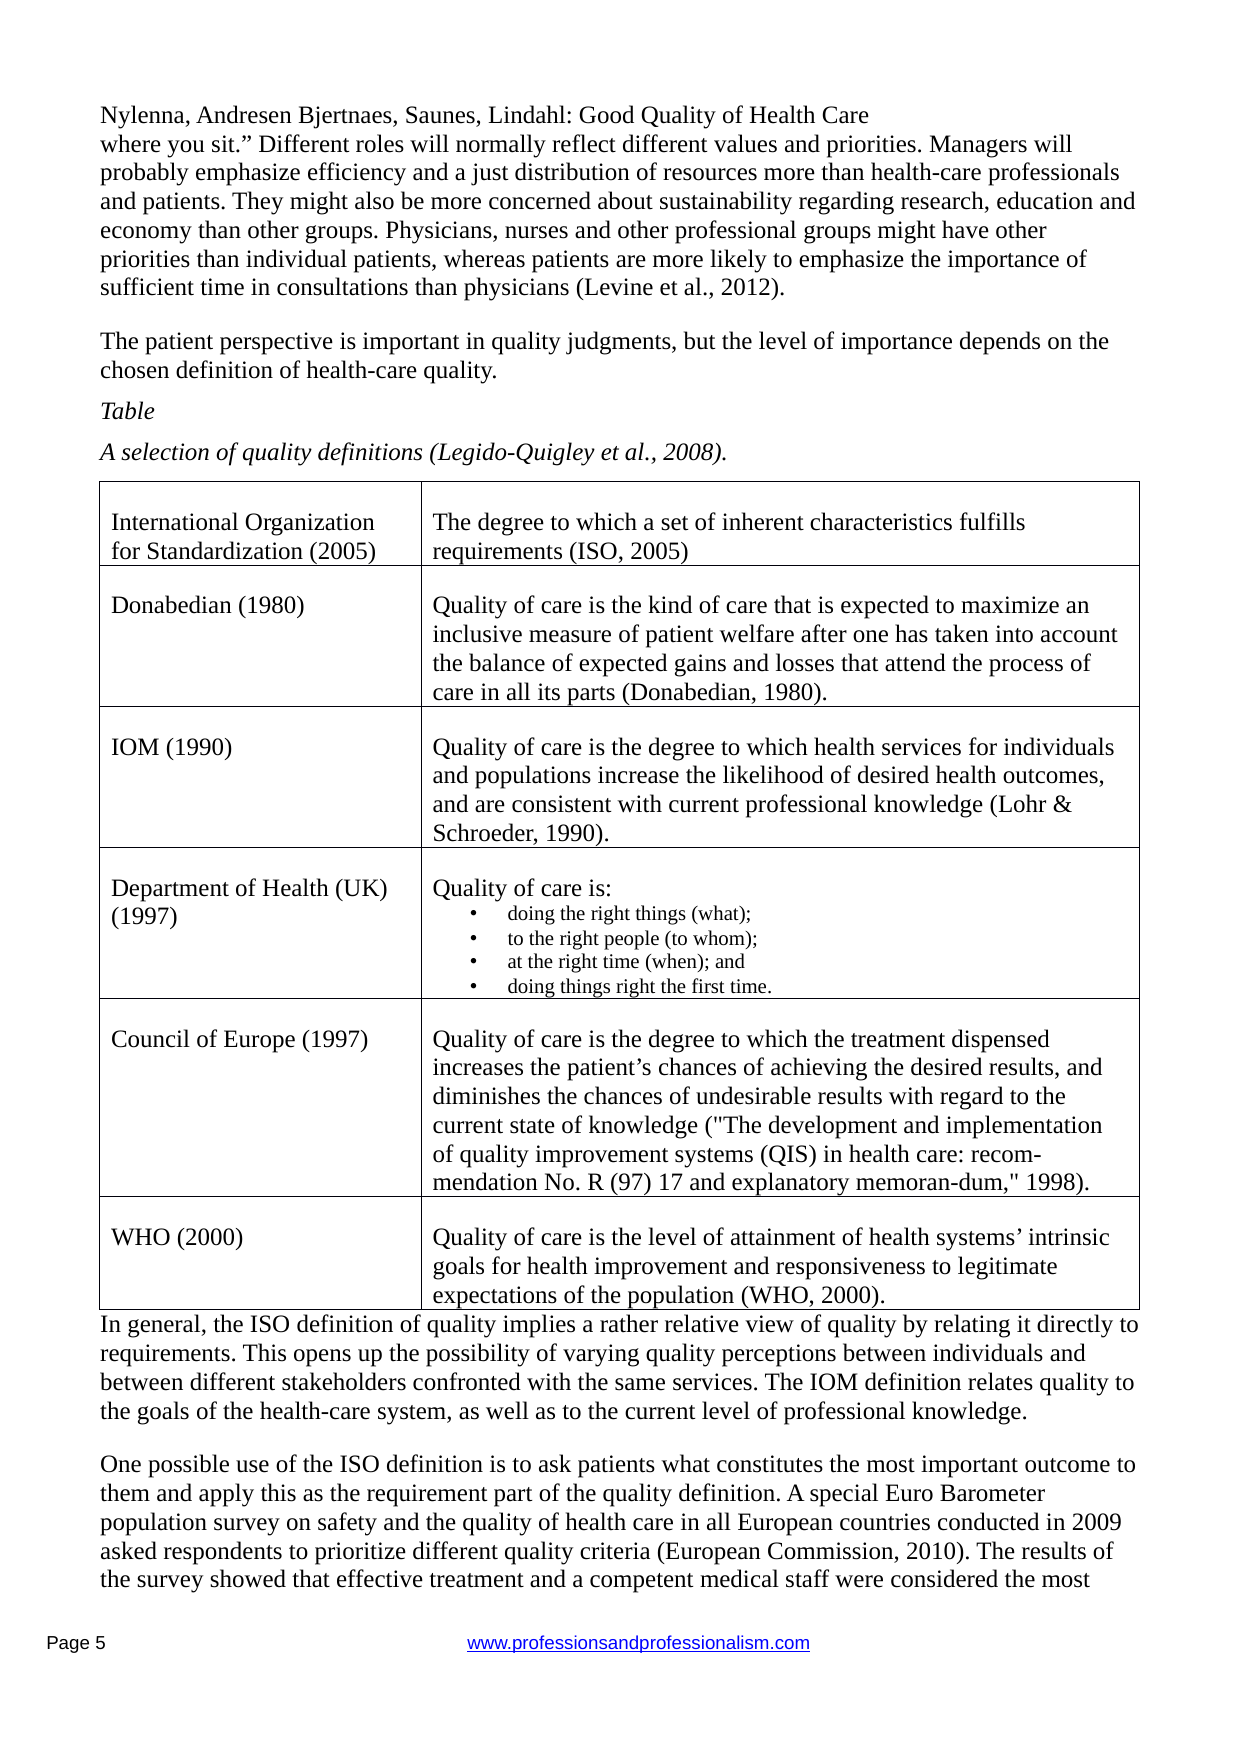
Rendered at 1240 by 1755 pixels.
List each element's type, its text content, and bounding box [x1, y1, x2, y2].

table_cell IOM (1990) [100, 707, 421, 847]
table_cell Quality of care is the kind of care that is expected to maximize an inclusive measure of patient welfare after one has taken into account the balance of expected gains and losses that attend the process of care in all its parts (Donabedian, 1980). [422, 566, 1139, 706]
table_cell Quality of care is the degree to which health services for individuals and populations increase the likelihood of desired health outcomes, and are consistent with current professional knowledge (Lohr & Schroeder, 1990). [422, 707, 1139, 847]
text In general, the ISO definition of quality implies a rather relative view of quality by relating it directly to requirements. This opens up the possibility of varying quality perceptions between individuals and between different stakeholders confronted with the same services. The IOM definition relates quality to the goals of the health-care system, as well as to the current level of professional knowledge. [100, 1310, 1139, 1424]
table_header International Organization for Standardization (2005) [100, 482, 421, 564]
table_header The degree to which a set of inherent characteristics fulfills requirements (ISO, 2005) [422, 482, 1139, 564]
text The patient perspective is important in quality judgments, but the level of importance depends on the chosen definition of health-care quality. [100, 326, 1139, 384]
table_cell Quality of care is: doing the right things (what); to the right people (to whom); at the right time (when); and doing things right the first time. [422, 848, 1139, 998]
text A selection of quality definitions (Legido-Quigley et al., 2008). [100, 437, 1139, 466]
text One possible use of the ISO definition is to ask patients what constitutes the most important outcome to them and apply this as the requirement part of the quality definition. A special Euro Barometer population survey on safety and the quality of health care in all European countries conducted in 2009 asked respondents to prioritize different quality criteria (European Commission, 2010). The results of the survey showed that effective treatment and a competent medical staff were considered the most [100, 1449, 1139, 1593]
table_cell Quality of care is the level of attainment of health systems’ intrinsic goals for health improvement and responsiveness to legitimate expectations of the population (WHO, 2000). [422, 1197, 1139, 1308]
text Table [100, 396, 1139, 425]
text where you sit.” Different roles will normally reflect different values and priorities. Managers will probably emphasize efficiency and a just distribution of resources more than health-care professionals and patients. They might also be more concerned about sustainability regarding research, education and economy than other groups. Physicians, nurses and other professional groups might have other priorities than individual patients, whereas patients are more likely to emphasize the importance of sufficient time in consultations than physicians (Levine et al., 2012). [100, 129, 1139, 301]
table_cell Council of Europe (1997) [100, 999, 421, 1196]
table_cell Department of Health (UK) (1997) [100, 848, 421, 998]
table_cell Donabedian (1980) [100, 566, 421, 706]
table_cell Quality of care is the degree to which the treatment dispensed increases the patient’s chances of achieving the desired results, and diminishes the chances of undesirable results with regard to the current state of knowledge ("The development and implementation of quality improvement systems (QIS) in health care: recom-mendation No. R (97) 17 and explanatory memoran-dum," 1998). [422, 999, 1139, 1196]
table_cell WHO (2000) [100, 1197, 421, 1308]
